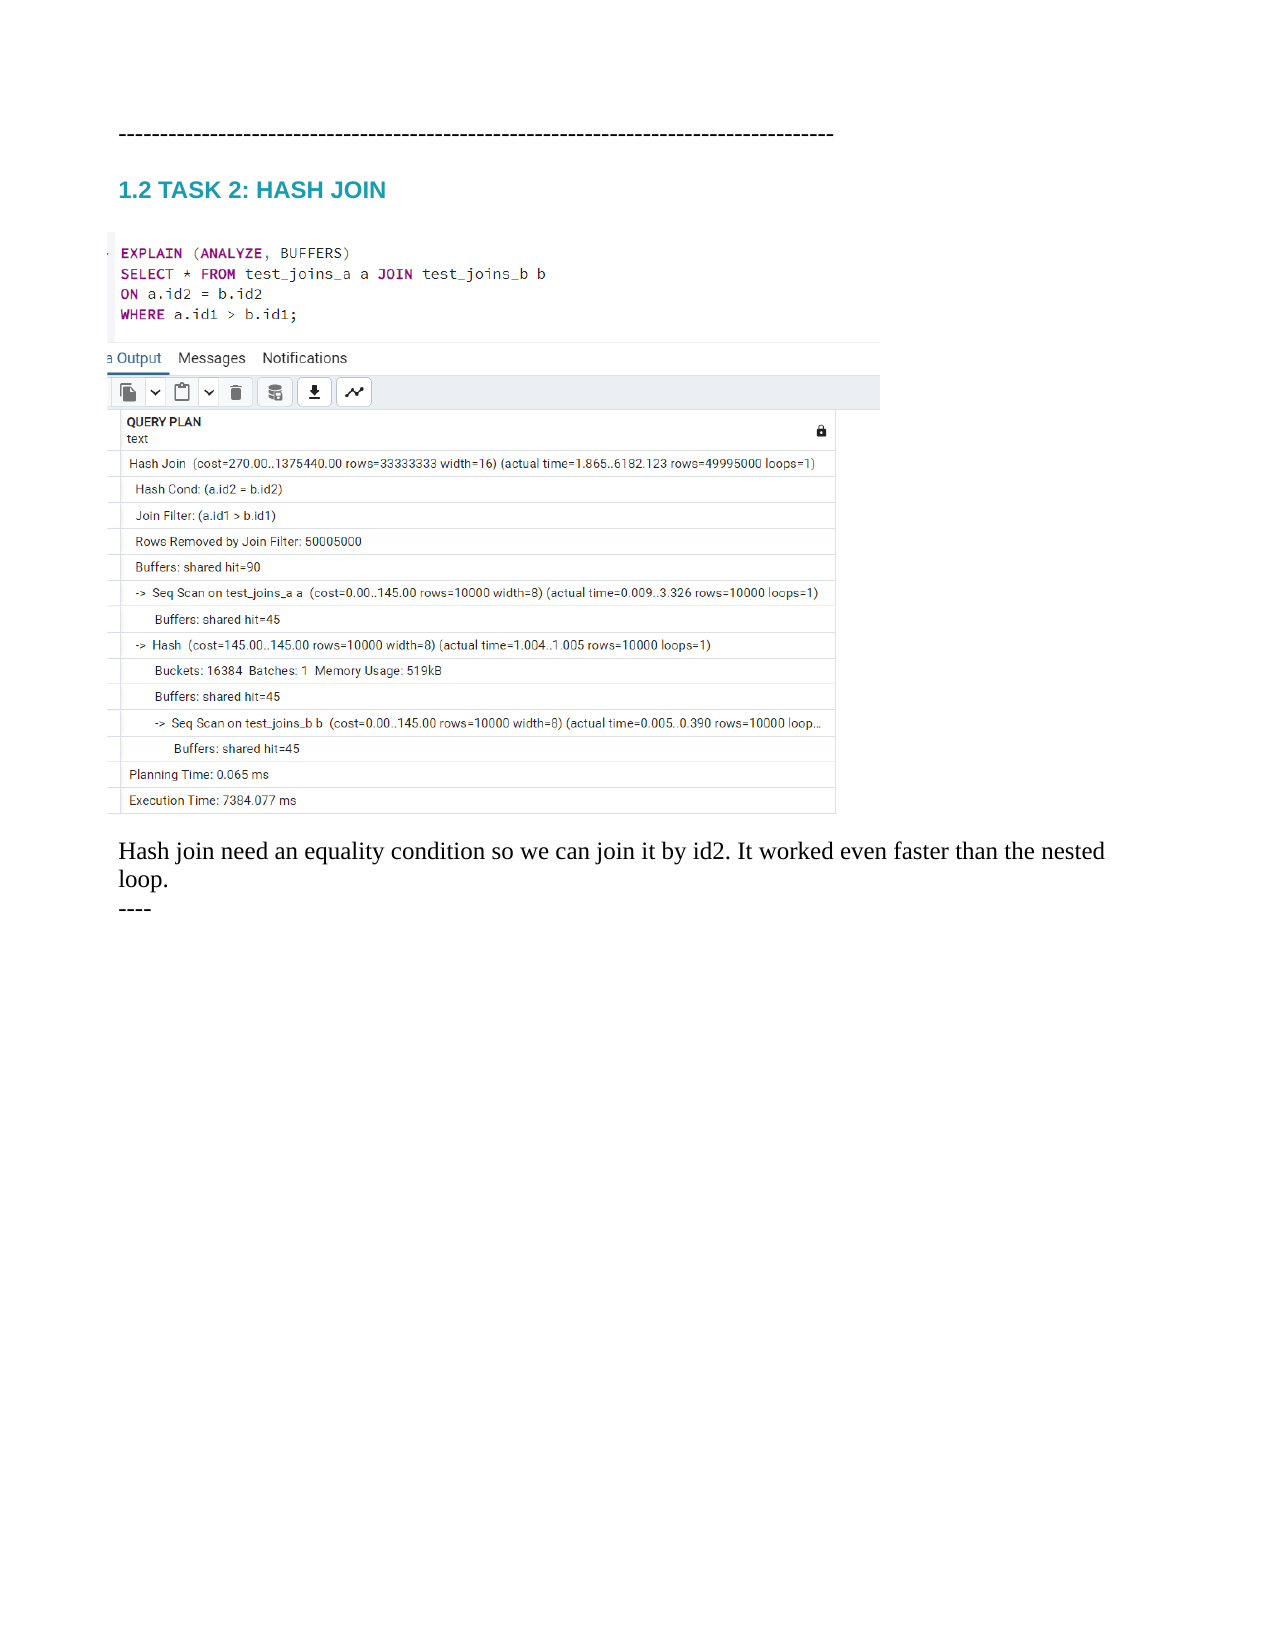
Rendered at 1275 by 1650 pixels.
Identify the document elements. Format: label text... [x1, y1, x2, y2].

text -------------------------------------------------------------------------------------- [118, 118, 1157, 147]
picture [107, 232, 881, 815]
text ---- [118, 893, 1157, 922]
text Hash join need an equality condition so we can join it by id2. It worked even faster than the nested loop. [118, 836, 1157, 893]
text 1.2 TASK 2: HASH JOIN [118, 176, 1157, 203]
